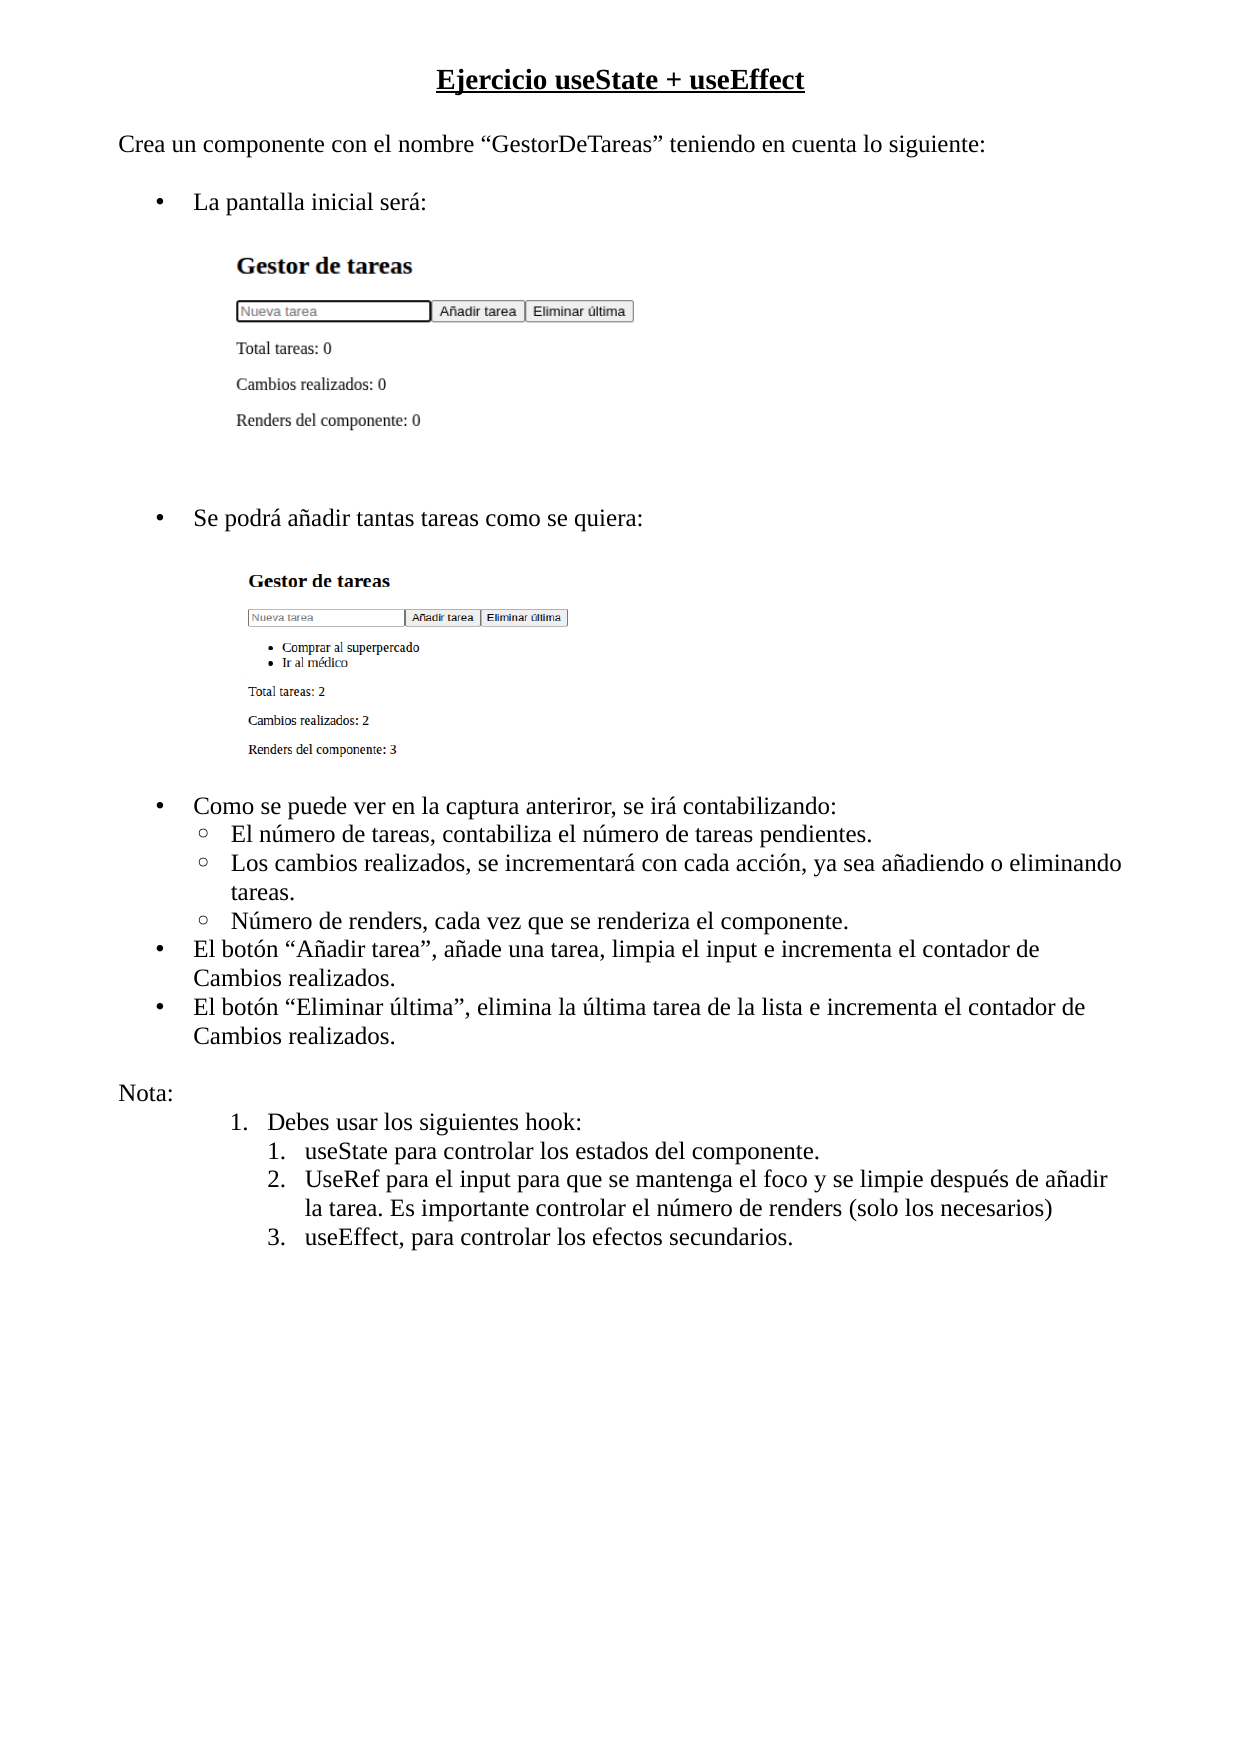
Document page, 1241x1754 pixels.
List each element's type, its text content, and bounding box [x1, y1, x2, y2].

list Debes usar los siguientes hook: [229, 1107, 1122, 1136]
list El botón “Añadir tarea”, añade una tarea, limpia el input e incrementa el contador de Cambios realizados. [156, 934, 1122, 992]
text Nota: [118, 1078, 1122, 1107]
list Los cambios realizados, se incrementará con cada acción, ya sea añadiendo o eliminando tareas. [193, 848, 1122, 906]
list Como se puede ver en la captura anteriror, se irá contabilizando: [156, 791, 1122, 819]
list useState para controlar los estados del componente. [267, 1136, 1122, 1164]
list La pantalla inicial será: [156, 187, 1122, 216]
text Ejercicio useState + useEffect [118, 62, 1122, 96]
picture [231, 242, 674, 463]
list El botón “Eliminar última”, elimina la última tarea de la lista e incrementa el contador de Cambios realizados. [156, 992, 1122, 1049]
list Se podrá añadir tantas tareas como se quiera: [156, 503, 1122, 532]
picture [241, 570, 615, 768]
list UseRef para el input para que se mantenga el foco y se limpie después de añadir la tarea. Es importante controlar el número de renders (solo los necesarios) [267, 1164, 1122, 1222]
text Crea un componente con el nombre “GestorDeTareas” teniendo en cuenta lo siguiente: [118, 129, 1122, 158]
list El número de tareas, contabiliza el número de tareas pendientes. [193, 819, 1122, 848]
list useEffect, para controlar los efectos secundarios. [267, 1222, 1122, 1251]
list Número de renders, cada vez que se renderiza el componente. [193, 906, 1122, 934]
